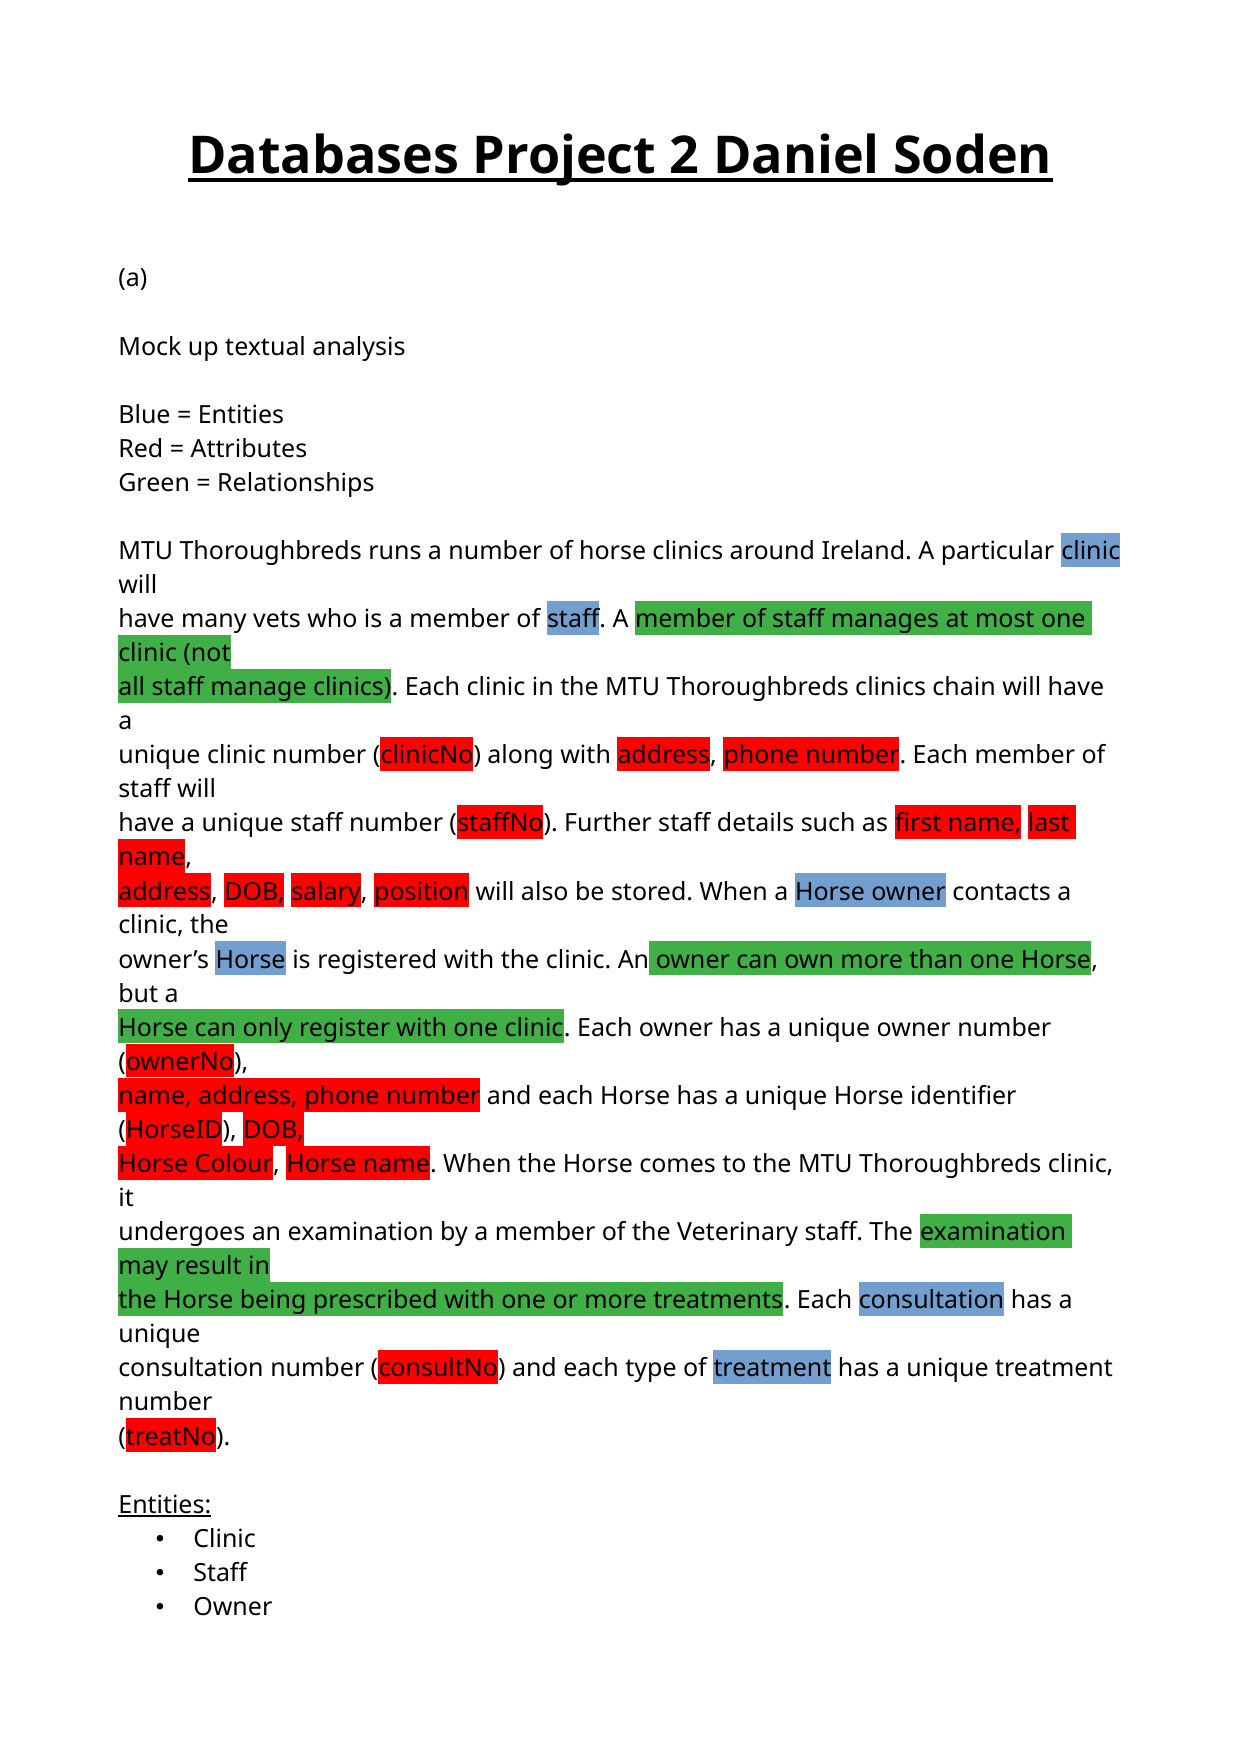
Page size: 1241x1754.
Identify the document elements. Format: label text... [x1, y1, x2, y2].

text Horse can only register with one clinic. Each owner has a unique owner number (ownerNo), [118, 1009, 1122, 1077]
text Entities: [118, 1486, 1122, 1520]
text owner’s Horse is registered with the clinic. An owner can own more than one Horse, but a [118, 941, 1122, 1009]
text MTU Thoroughbreds runs a number of horse clinics around Ireland. A particular clinic will [118, 532, 1122, 601]
list Clinic [156, 1520, 1122, 1554]
text the Horse being prescribed with one or more treatments. Each consultation has a unique [118, 1282, 1122, 1350]
list Owner [156, 1588, 1122, 1622]
text Red = Attributes [118, 430, 1122, 464]
text Mock up textual analysis [118, 328, 1122, 362]
text unique clinic number (clinicNo) along with address, phone number. Each member of staff will [118, 737, 1122, 805]
text all staff manage clinics). Each clinic in the MTU Thoroughbreds clinics chain will have a [118, 669, 1122, 737]
text have a unique staff number (staffNo). Further staff details such as first name, last name, [118, 805, 1122, 873]
text Green = Relationships [118, 464, 1122, 498]
text Blue = Entities [118, 396, 1122, 430]
text (treatNo). [118, 1418, 1122, 1452]
text Databases Project 2 Daniel Soden [118, 118, 1122, 189]
list Staff [156, 1554, 1122, 1588]
text undergoes an examination by a member of the Veterinary staff. The examination may result in [118, 1214, 1122, 1282]
text address, DOB, salary, position will also be stored. When a Horse owner contacts a clinic, the [118, 873, 1122, 941]
text name, address, phone number and each Horse has a unique Horse identifier (HorseID), DOB, [118, 1077, 1122, 1146]
text consultation number (consultNo) and each type of treatment has a unique treatment number [118, 1350, 1122, 1418]
text Horse Colour, Horse name. When the Horse comes to the MTU Thoroughbreds clinic, it [118, 1146, 1122, 1214]
text (a) [118, 260, 1122, 294]
text have many vets who is a member of staff. A member of staff manages at most one clinic (not [118, 601, 1122, 669]
